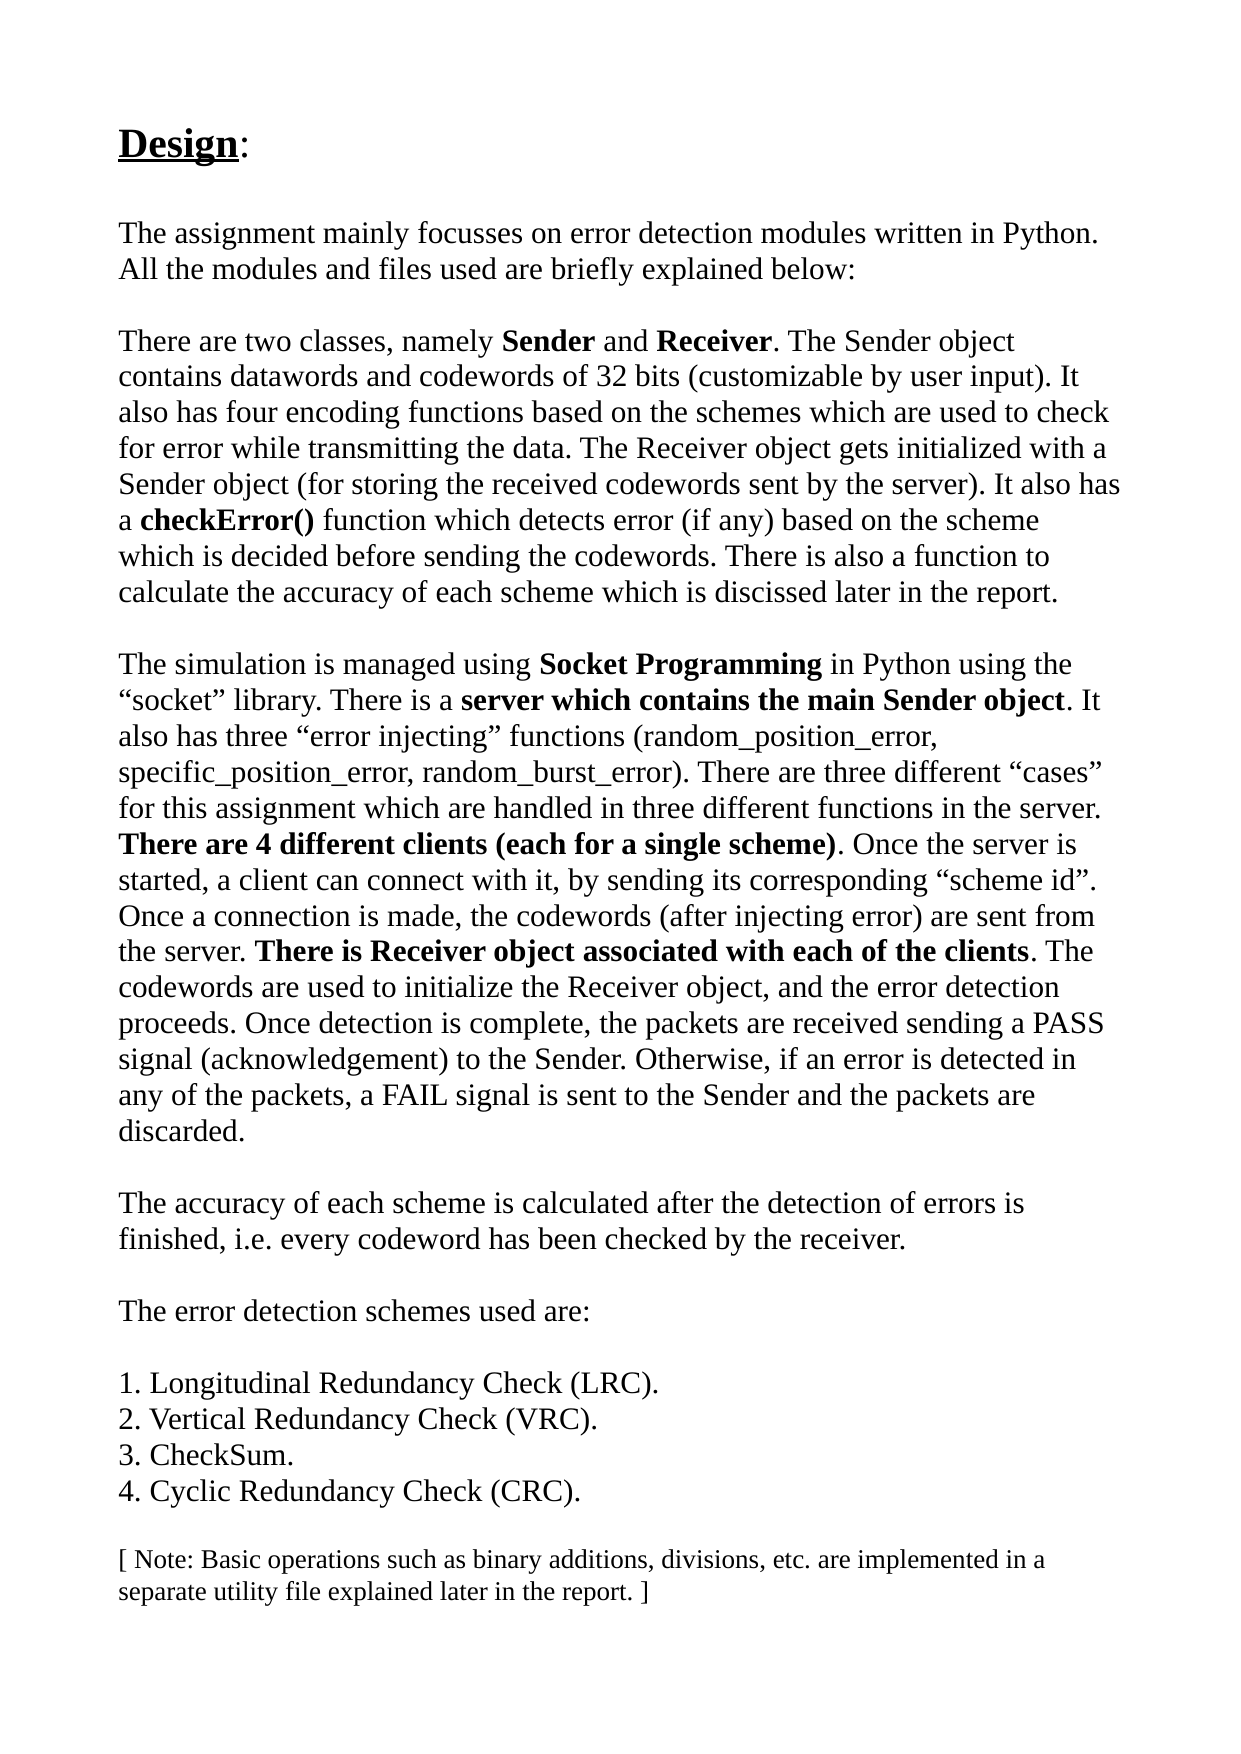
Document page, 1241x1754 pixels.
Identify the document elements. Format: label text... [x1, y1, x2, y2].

text 2. Vertical Redundancy Check (VRC). [118, 1400, 1122, 1436]
text There are two classes, namely Sender and Receiver. The Sender object contains datawords and codewords of 32 bits (customizable by user input). It also has four encoding functions based on the schemes which are used to check for error while transmitting the data. The Receiver object gets initialized with a Sender object (for storing the received codewords sent by the server). It also has a checkError() function which detects error (if any) based on the scheme which is decided before sending the codewords. There is also a function to calculate the accuracy of each scheme which is discissed later in the report. [118, 322, 1122, 609]
text The simulation is managed using Socket Programming in Python using the “socket” library. There is a server which contains the main Sender object. It also has three “error injecting” functions (random_position_error, specific_position_error, random_burst_error). There are three different “cases” for this assignment which are handled in three different functions in the server. There are 4 different clients (each for a single scheme). Once the server is started, a client can connect with it, by sending its corresponding “scheme id”. Once a connection is made, the codewords (after injecting error) are sent from the server. There is Receiver object associated with each of the clients. The codewords are used to initialize the Receiver object, and the error detection proceeds. Once detection is complete, the packets are received sending a PASS signal (acknowledgement) to the Sender. Otherwise, if an error is detected in any of the packets, a FAIL signal is sent to the Sender and the packets are discarded. [118, 645, 1122, 1148]
text Design: [118, 118, 1122, 166]
text The error detection schemes used are: [118, 1292, 1122, 1328]
text The assignment mainly focusses on error detection modules written in Python. [118, 214, 1122, 250]
text 4. Cyclic Redundancy Check (CRC). [118, 1472, 1122, 1508]
text The accuracy of each scheme is calculated after the detection of errors is finished, i.e. every codeword has been checked by the receiver. [118, 1184, 1122, 1256]
text 3. CheckSum. [118, 1436, 1122, 1472]
text All the modules and files used are briefly explained below: [118, 250, 1122, 286]
text 1. Longitudinal Redundancy Check (LRC). [118, 1364, 1122, 1400]
text [ Note: Basic operations such as binary additions, divisions, etc. are implemented in a separate utility file explained later in the report. ] [118, 1544, 1122, 1606]
